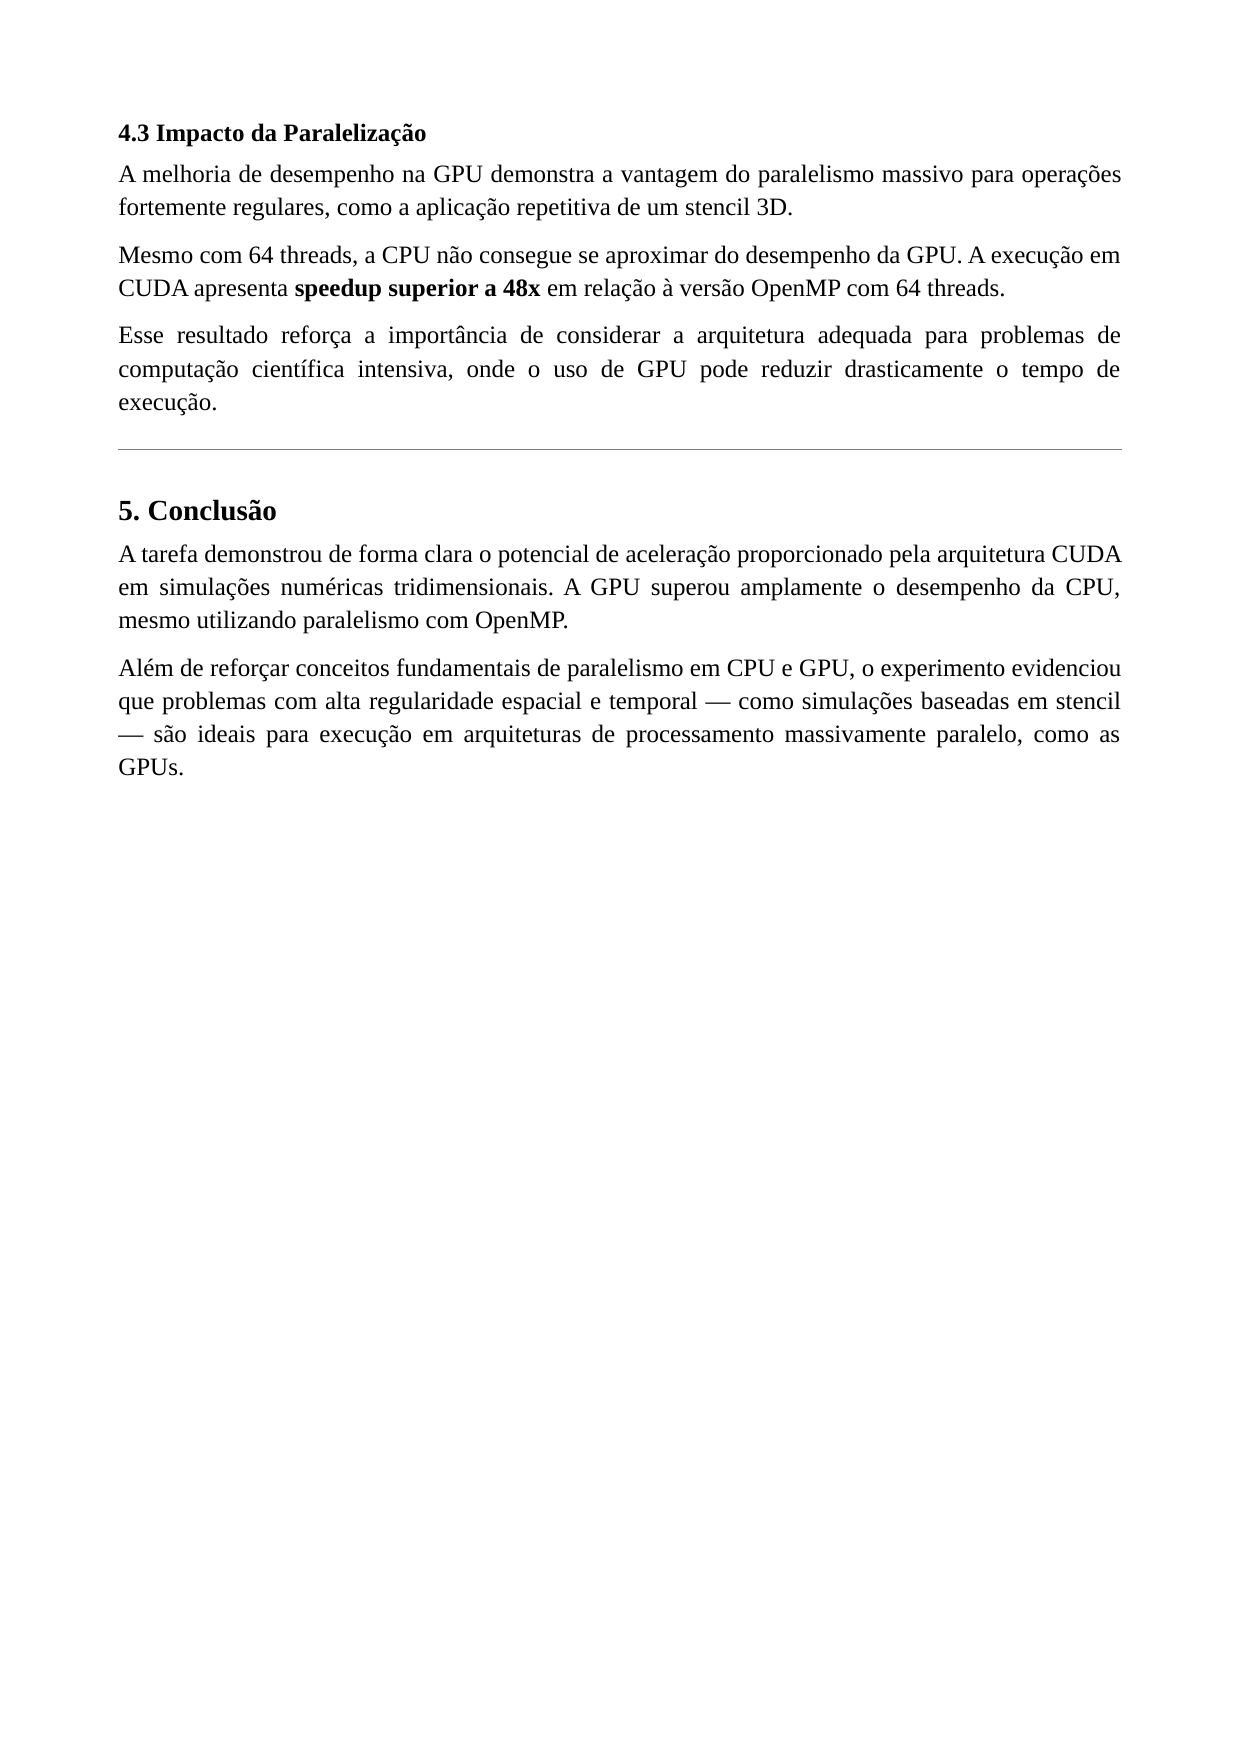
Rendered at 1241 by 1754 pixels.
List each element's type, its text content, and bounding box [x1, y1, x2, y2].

text A tarefa demonstrou de forma clara o potencial de aceleração proporcionado pela arquitetura CUDA em simulações numéricas tridimensionais. A GPU superou amplamente o desempenho da CPU, mesmo utilizando paralelismo com OpenMP. [118, 539, 1122, 634]
text Além de reforçar conceitos fundamentais de paralelismo em CPU e GPU, o experimento evidenciou que problemas com alta regularidade espacial e temporal — como simulações baseadas em stencil — são ideais para execução em arquiteturas de processamento massivamente paralelo, como as GPUs. [118, 653, 1122, 781]
text A melhoria de desempenho na GPU demonstra a vantagem do paralelismo massivo para operações fortemente regulares, como a aplicação repetitiva de um stencil 3D. [118, 159, 1122, 221]
text Mesmo com 64 threads, a CPU não consegue se aproximar do desempenho da GPU. A execução em CUDA apresenta speedup superior a 48x em relação à versão OpenMP com 64 threads. [118, 240, 1122, 302]
text Esse resultado reforça a importância de considerar a arquitetura adequada para problemas de computação científica intensiva, onde o uso de GPU pode reduzir drasticamente o tempo de execução. [118, 321, 1122, 415]
subtitle 5. Conclusão [118, 493, 1122, 527]
subtitle 4.3 Impacto da Paralelização [118, 118, 1122, 147]
